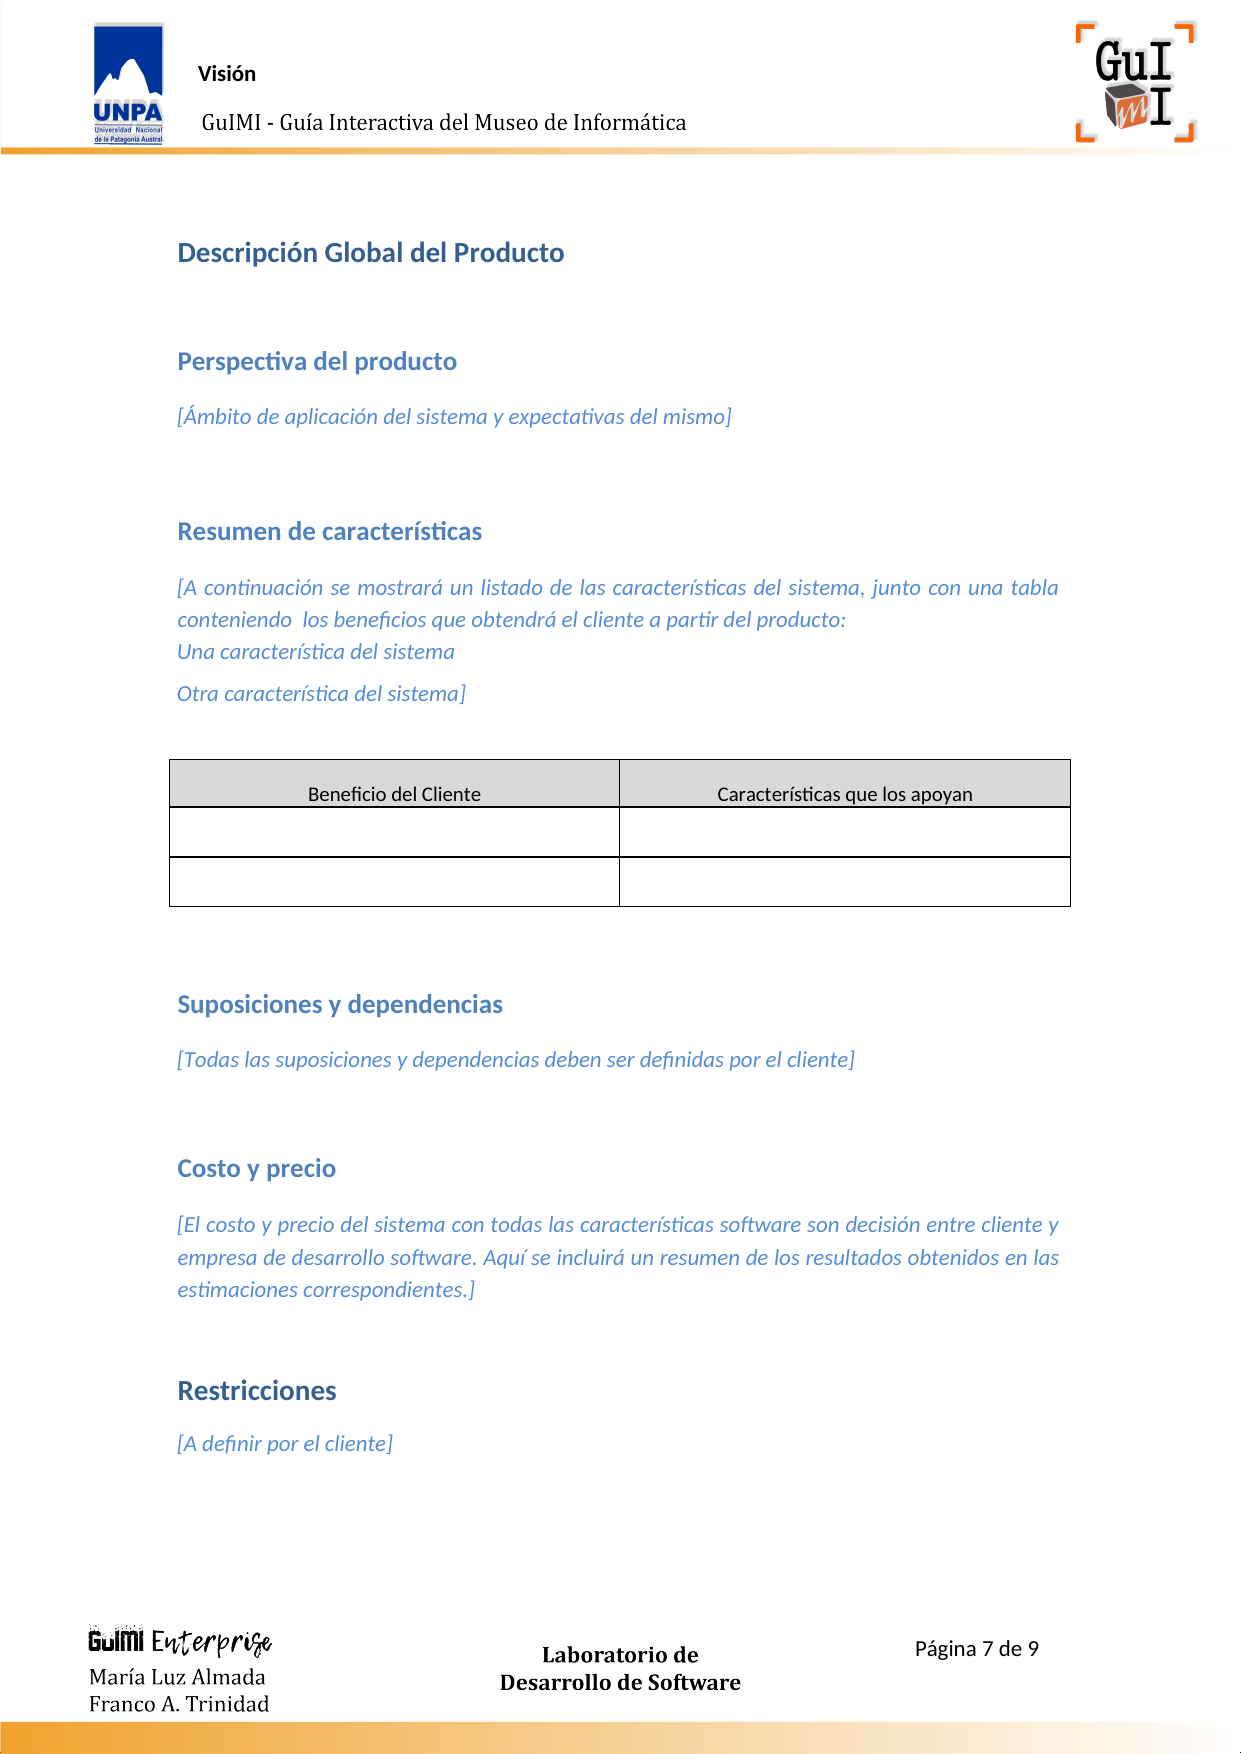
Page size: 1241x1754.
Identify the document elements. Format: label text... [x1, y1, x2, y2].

text [El costo y precio del sistema con todas las características software son decisión entre cliente y empresa de desarrollo software. Aquí se incluirá un resumen de los resultados obtenidos en las estimaciones correspondientes.] [177, 1210, 1063, 1303]
text [A continuación se mostrará un listado de las características del sistema, junto con una tabla conteniendo los beneficios que obtendrá el cliente a partir del producto: [177, 573, 1063, 633]
table_cell [170, 808, 619, 856]
table_header Beneficio del Cliente [170, 760, 619, 806]
subtitle Descripción Global del Producto [177, 234, 1063, 270]
subtitle Costo y precio [177, 1152, 1063, 1185]
text [Todas las suposiciones y dependencias deben ser definidas por el cliente] [177, 1046, 1063, 1074]
subtitle Restricciones [177, 1372, 1063, 1408]
text Una característica del sistema [177, 637, 1063, 665]
text Otra característica del sistema] [177, 679, 1063, 707]
table_cell [620, 808, 1070, 856]
text [Ámbito de aplicación del sistema y expectativas del mismo] [177, 402, 1063, 430]
text [A definir por el cliente] [177, 1429, 1063, 1457]
subtitle Resumen de características [177, 514, 1063, 547]
subtitle Perspectiva del producto [177, 344, 1063, 377]
table_header Características que los apoyan [620, 760, 1070, 806]
picture [0, 1613, 1241, 1754]
subtitle Suposiciones y dependencias [177, 987, 1063, 1020]
table_cell [170, 858, 619, 906]
picture [0, 0, 1241, 155]
table_cell [620, 858, 1070, 906]
